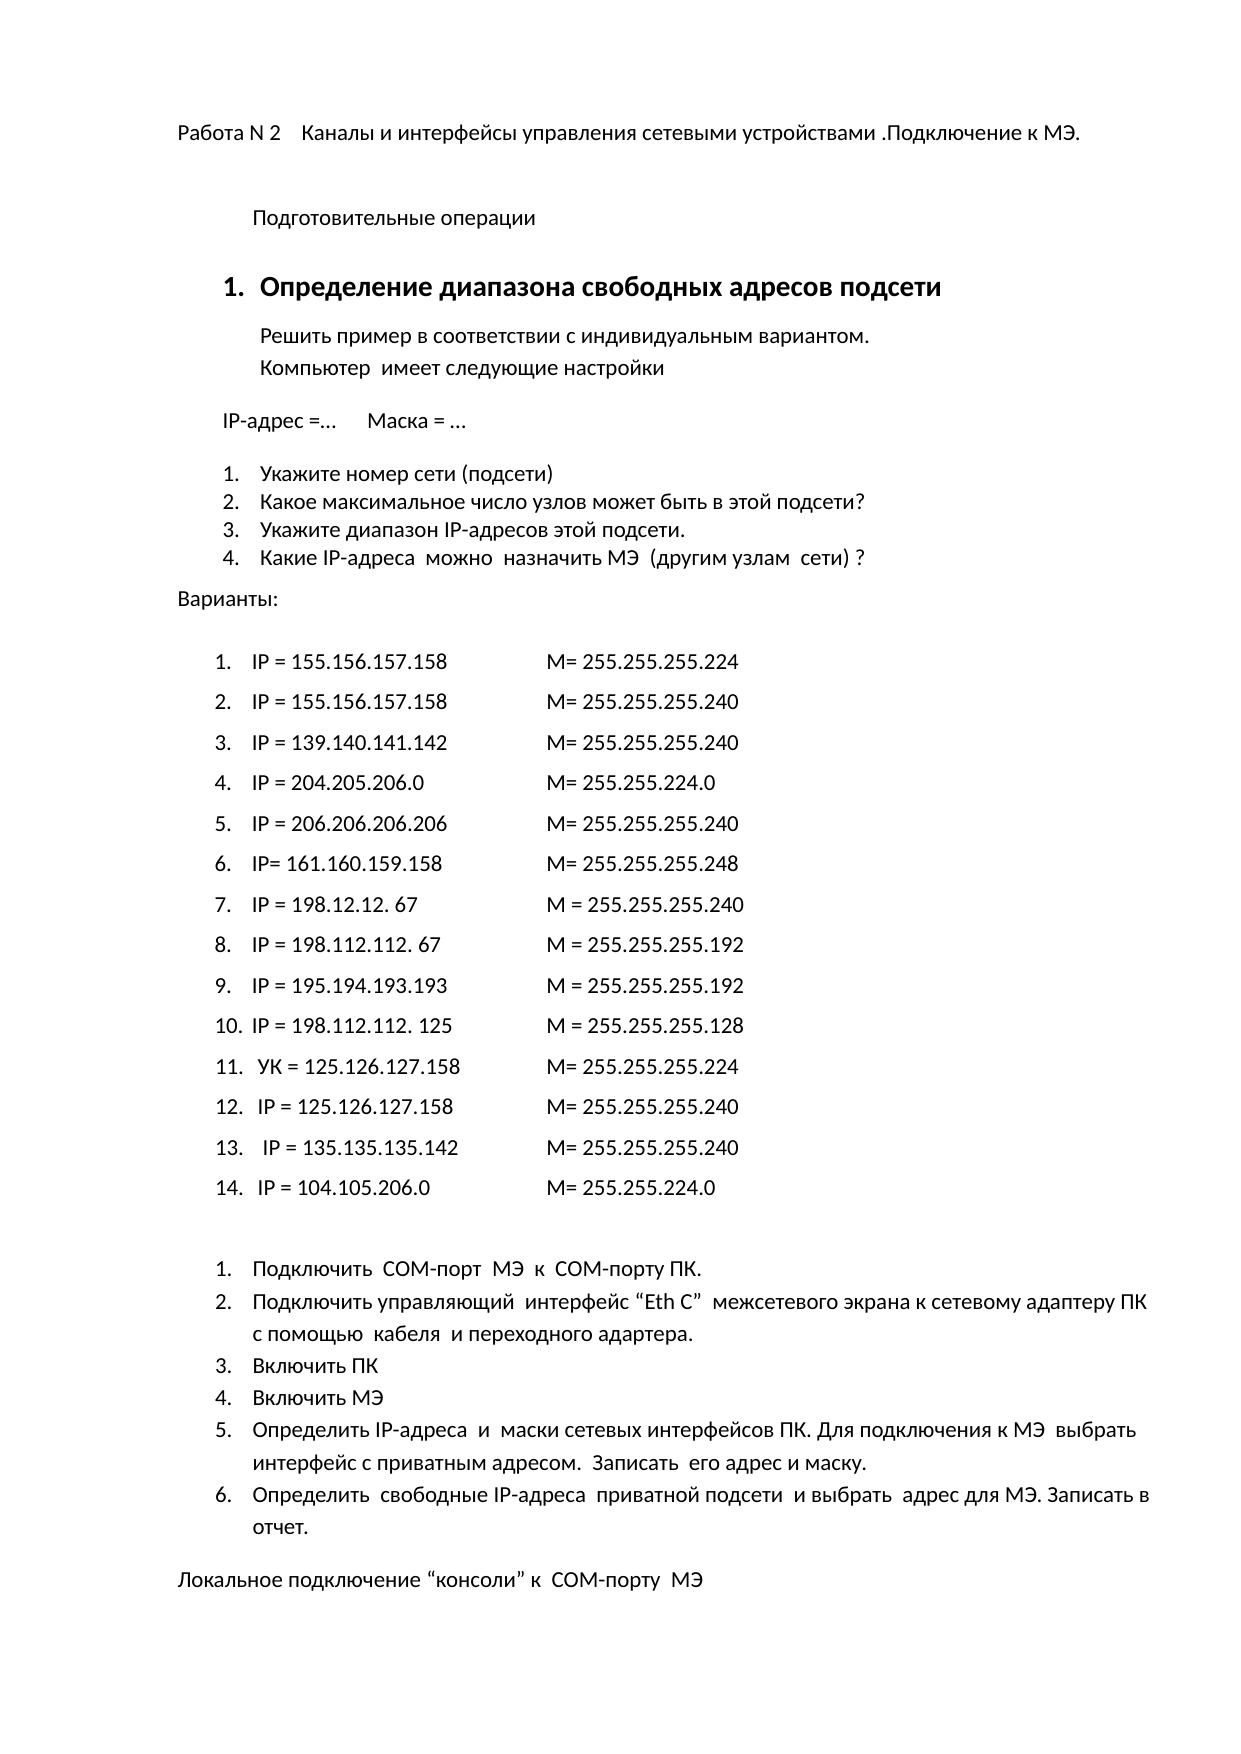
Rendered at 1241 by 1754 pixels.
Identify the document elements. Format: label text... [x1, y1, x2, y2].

list Определение диапазона свободных адресов подсети [222, 268, 1152, 303]
list IP = 139.140.141.142 М= 255.255.255.240 [214, 728, 1152, 756]
list Включить ПК [215, 1351, 1152, 1379]
list IP = 204.205.206.0 М= 255.255.224.0 [214, 768, 1152, 796]
list IP = 195.194.193.193 М = 255.255.255.192 [214, 971, 1152, 999]
text Локальное подключение “консоли” к СОМ-порту МЭ [177, 1565, 1152, 1593]
list IP = 125.126.127.158 М= 255.255.255.240 [215, 1092, 1152, 1121]
list IP = 206.206.206.206 М= 255.255.255.240 [214, 809, 1152, 837]
list IP = 155.156.157.158 М= 255.255.255.224 [214, 647, 1152, 675]
text IP-адрес =… Маска = … [177, 406, 1152, 434]
list УК = 125.126.127.158 М= 255.255.255.224 [215, 1052, 1152, 1080]
list IP = 198.12.12. 67 М = 255.255.255.240 [214, 890, 1152, 918]
list Какое максимальное число узлов может быть в этой подсети? [222, 487, 1152, 515]
list Какие IP-адреса можно назначить МЭ (другим узлам сети) ? [222, 543, 1152, 571]
list Включить МЭ [215, 1383, 1152, 1411]
list Определить IP-адреса и маски сетевых интерфейсов ПК. Для подключения к МЭ выбрать интерфейс с приватным адресом. Записать его адрес и маску. [215, 1416, 1152, 1476]
list Решить пример в соответствии с индивидуальным вариантом. [260, 321, 1152, 349]
list Компьютер имеет следующие настройки [260, 353, 1152, 381]
list Подключить управляющий интерфейс “Eth С” межсетевого экрана к сетевому адаптеру ПК с помощью кабеля и переходного адартера. [215, 1287, 1152, 1347]
list IP = 104.105.206.0 М= 255.255.224.0 [215, 1173, 1152, 1202]
list Определить свободные IP-адреса приватной подсети и выбрать адрес для МЭ. Записать в отчет. [215, 1480, 1152, 1540]
list IP = 198.112.112. 125 М = 255.255.255.128 [214, 1011, 1152, 1039]
text Работа N 2 Каналы и интерфейсы управления сетевыми устройствами .Подключение к МЭ. [177, 118, 1152, 146]
list IP = 198.112.112. 67 М = 255.255.255.192 [214, 930, 1152, 958]
list Укажите диапазон IP-адресов этой подсети. [222, 515, 1152, 543]
list IP = 135.135.135.142 М= 255.255.255.240 [215, 1133, 1152, 1161]
list Укажите номер сети (подсети) [222, 459, 1152, 487]
list Подключить СОМ-порт МЭ к СОМ-порту ПК. [215, 1254, 1152, 1283]
list Подготовительные операции [252, 203, 1152, 231]
text Варианты: [177, 584, 1152, 612]
list IP = 155.156.157.158 М= 255.255.255.240 [214, 687, 1152, 715]
list IP= 161.160.159.158 М= 255.255.255.248 [214, 849, 1152, 877]
